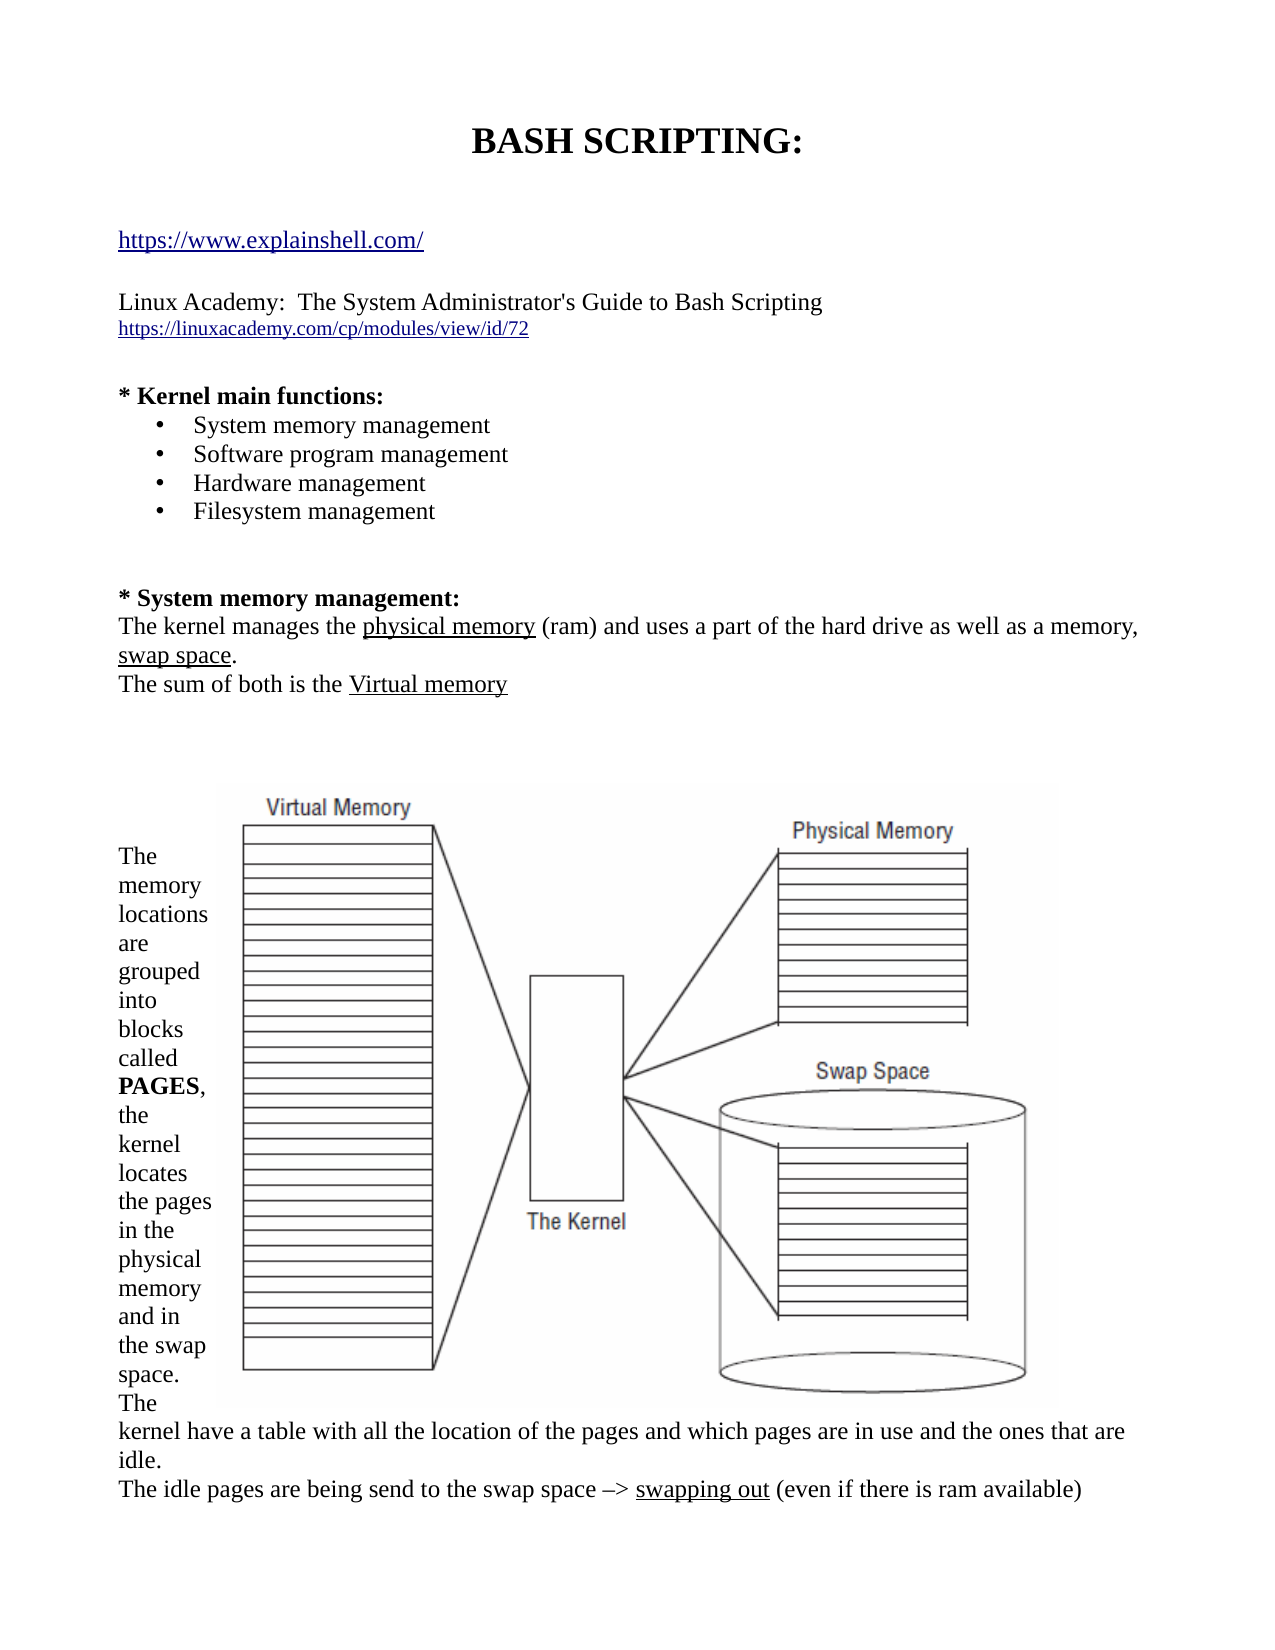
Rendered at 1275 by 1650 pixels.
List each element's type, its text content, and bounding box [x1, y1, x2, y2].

text The memory locations are grouped into blocks called PAGES, the kernel locates the pages in the physical memory and in the swap space. The kernel have a table with all the location of the pages and which pages are in use and the ones that are idle. [118, 841, 1157, 1474]
text The kernel manages the physical memory (ram) and uses a part of the hard drive as well as a memory, swap space. [118, 611, 1157, 669]
list Hardware management [156, 468, 1157, 496]
text The idle pages are being send to the swap space –> swapping out (even if there is ram available) [118, 1474, 1157, 1503]
subtitle Linux Academy: The System Administrator's Guide to Bash Scripting https://linuxacademy.com/cp/modules/view/id/72 [118, 287, 1157, 340]
picture [215, 783, 1060, 1408]
list Filesystem management [156, 496, 1157, 525]
list Software program management [156, 439, 1157, 468]
subtitle https://www.explainshell.com/ [118, 225, 1157, 254]
text BASH SCRIPTING: [118, 118, 1157, 161]
text * Kernel main functions: [118, 381, 1157, 410]
text * System memory management: [118, 583, 1157, 611]
list System memory management [156, 410, 1157, 439]
text The sum of both is the Virtual memory [118, 669, 1157, 698]
